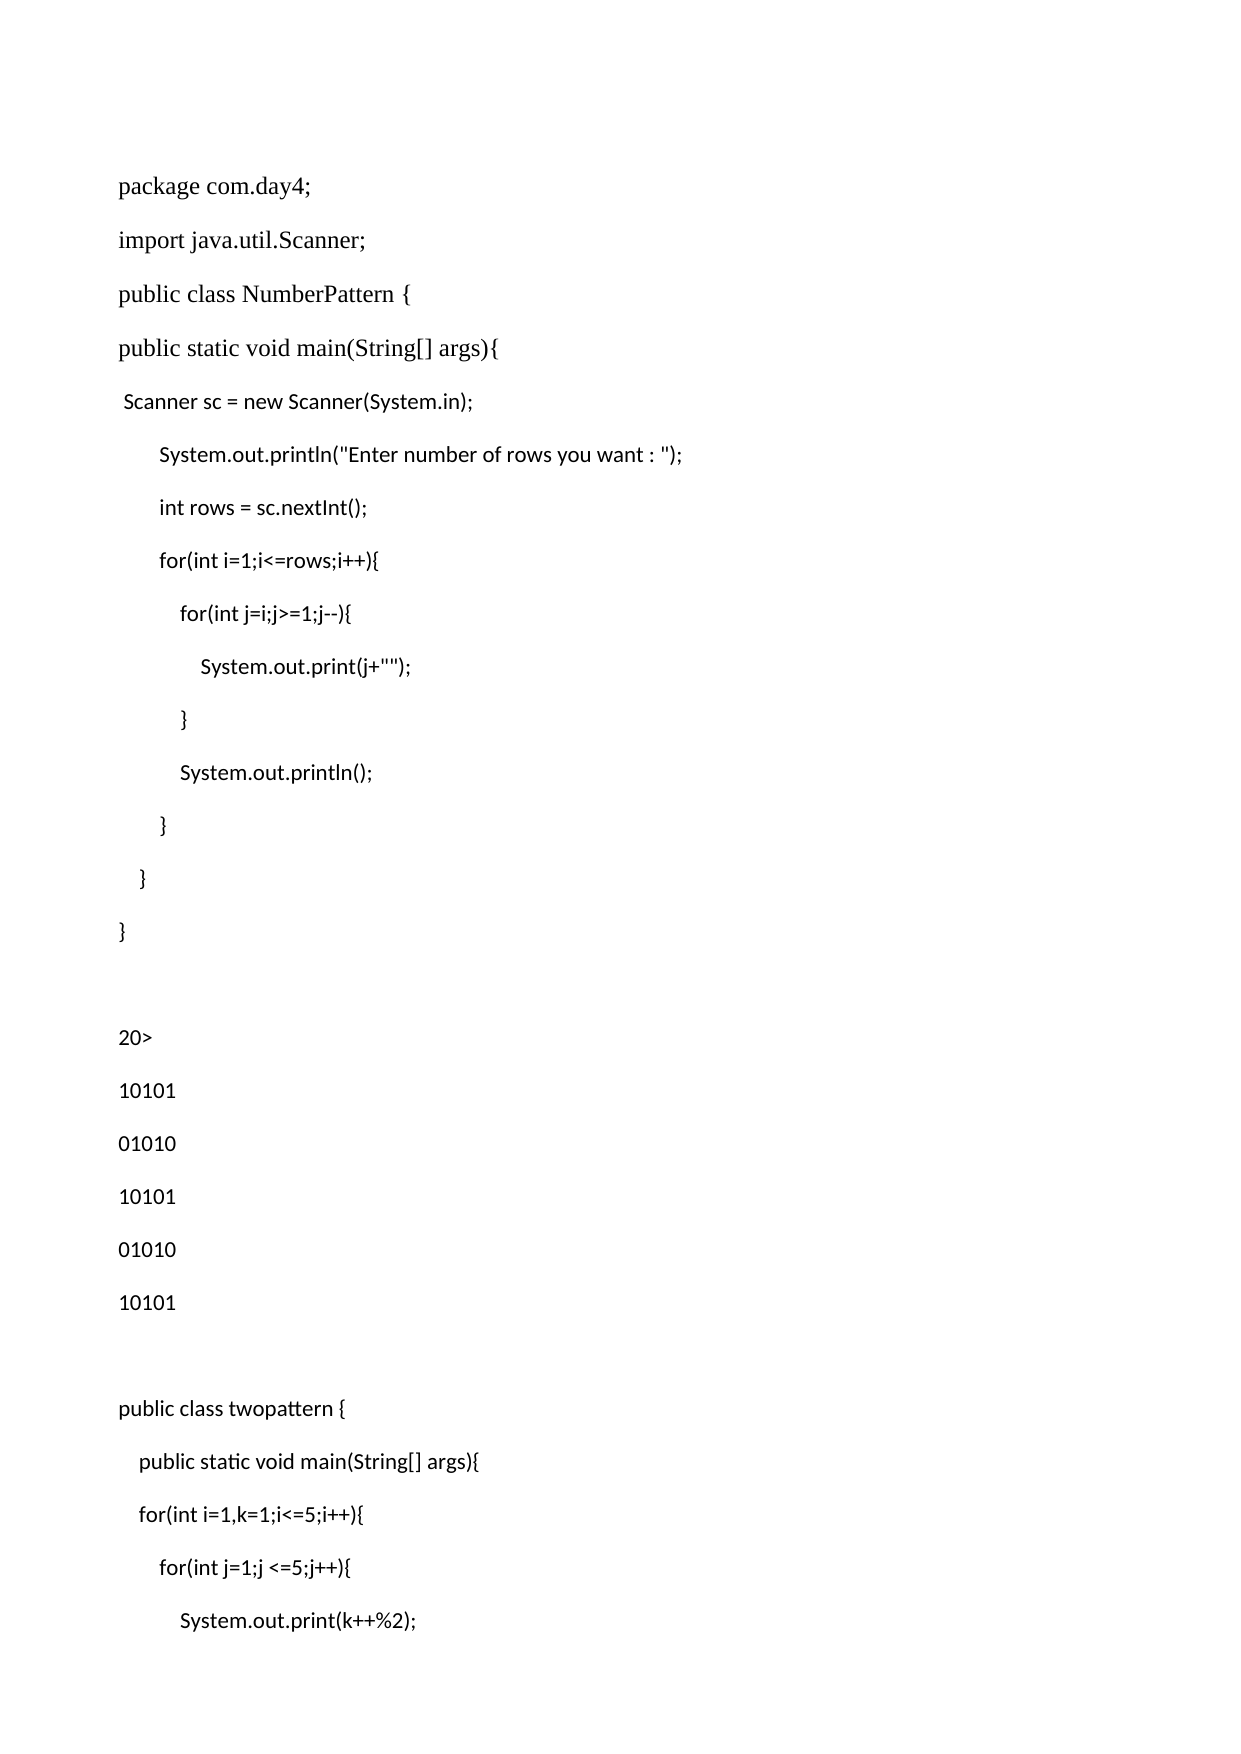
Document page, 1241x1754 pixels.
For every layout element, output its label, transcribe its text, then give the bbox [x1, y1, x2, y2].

text 01010 [118, 1129, 1122, 1157]
text System.out.print(k++%2); [118, 1606, 1122, 1634]
text for(int i=1;i<=rows;i++){ [118, 546, 1122, 574]
text public class twopattern { [118, 1394, 1122, 1422]
text System.out.println("Enter number of rows you want : "); [118, 440, 1122, 468]
text for(int j=1;j <=5;j++){ [118, 1553, 1122, 1581]
text } [118, 705, 1122, 733]
text int rows = sc.nextInt(); [118, 493, 1122, 521]
text 10101 [118, 1076, 1122, 1104]
text package com.day4; [118, 171, 1122, 200]
text } [118, 811, 1122, 839]
text System.out.print(j+""); [118, 652, 1122, 680]
text } [118, 864, 1122, 892]
text public static void main(String[] args){ [118, 333, 1122, 362]
text 10101 [118, 1182, 1122, 1210]
text public static void main(String[] args){ [118, 1447, 1122, 1475]
text } [118, 917, 1122, 945]
text 20> [118, 1023, 1122, 1051]
text 01010 [118, 1235, 1122, 1263]
text public class NumberPattern { [118, 279, 1122, 308]
text for(int i=1,k=1;i<=5;i++){ [118, 1500, 1122, 1528]
text for(int j=i;j>=1;j--){ [118, 599, 1122, 627]
text import java.util.Scanner; [118, 225, 1122, 254]
text Scanner sc = new Scanner(System.in); [118, 387, 1122, 415]
text 10101 [118, 1288, 1122, 1316]
text System.out.println(); [118, 758, 1122, 786]
